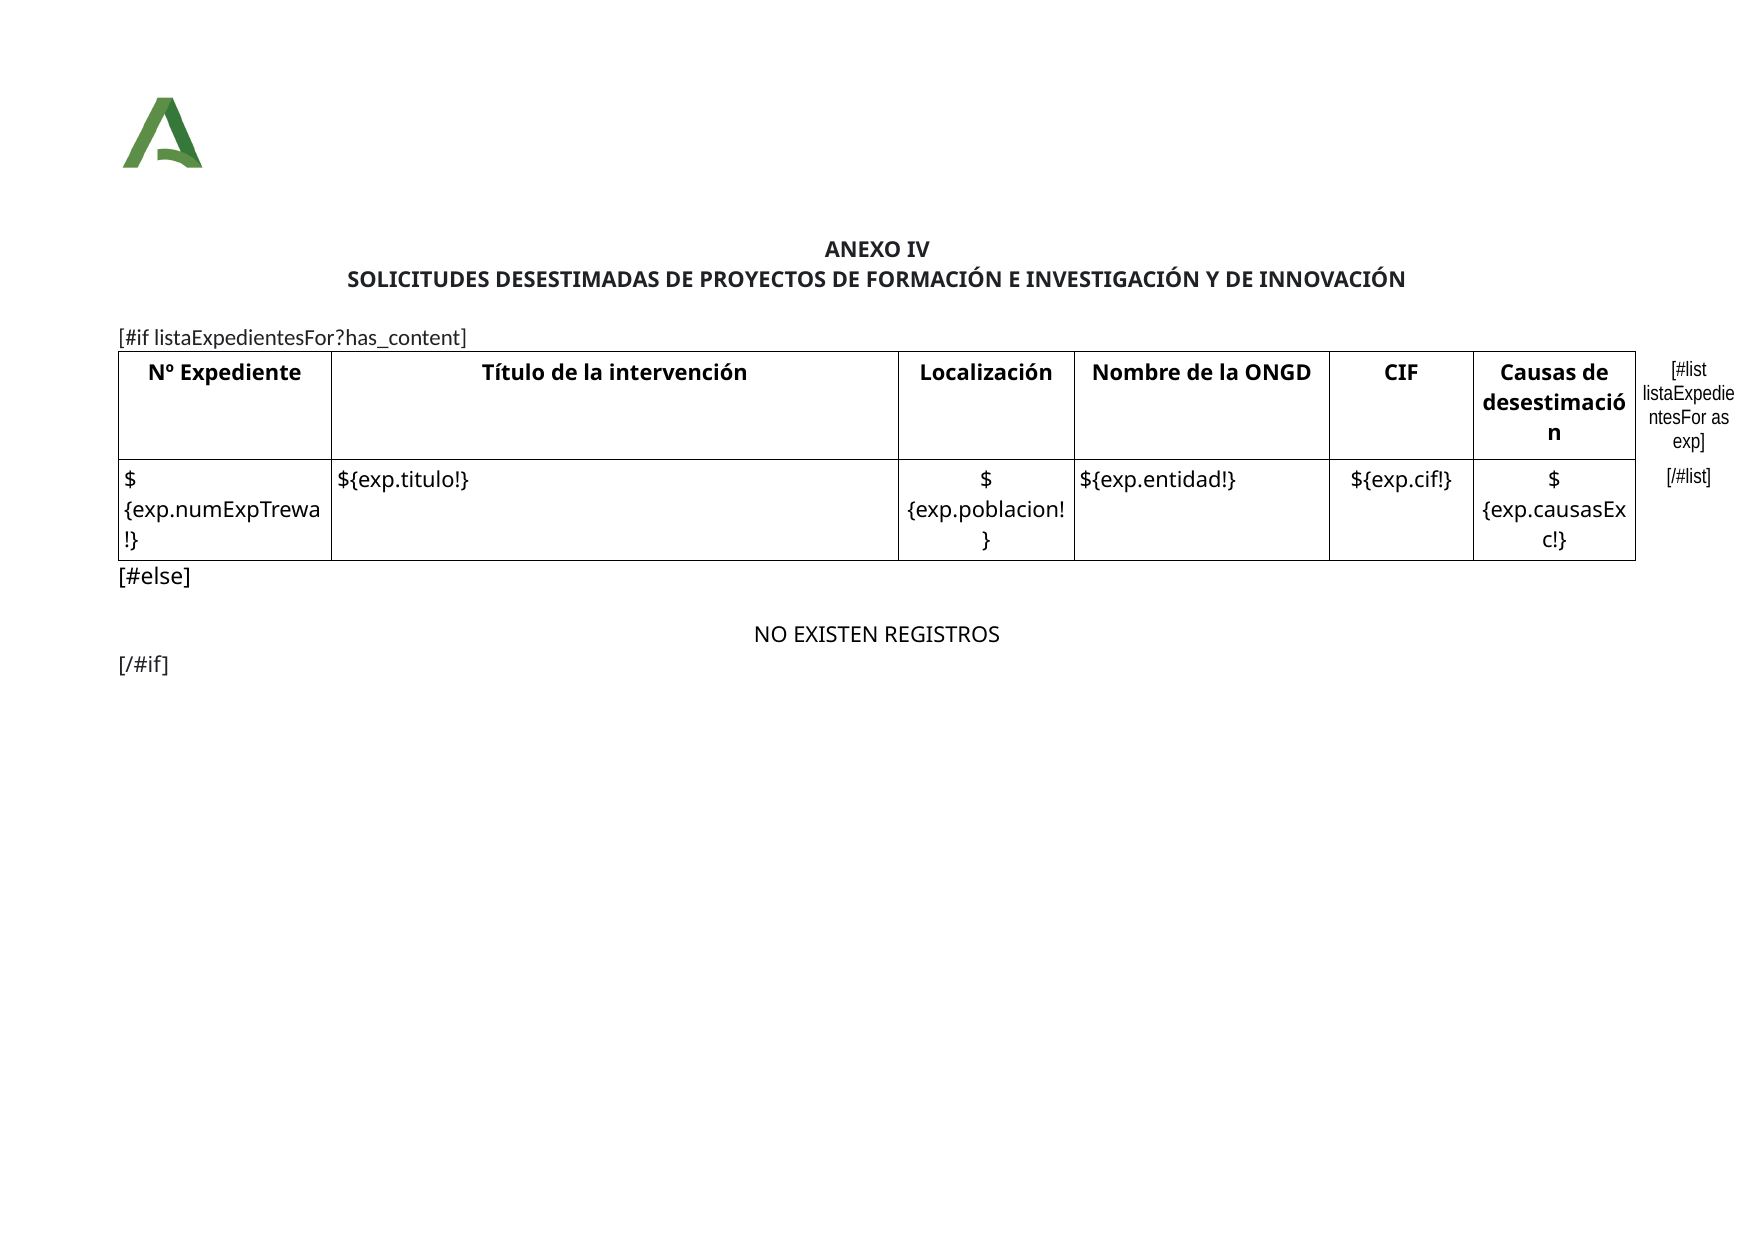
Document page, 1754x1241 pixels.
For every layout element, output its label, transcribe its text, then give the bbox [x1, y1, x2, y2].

table_cell ${exp.titulo!} [332, 460, 898, 559]
text [#else] [118, 561, 1636, 591]
table_cell ${exp.entidad!} [1075, 460, 1329, 559]
text ANEXO IV [118, 234, 1636, 264]
table_cell [/#list] [1636, 459, 1742, 559]
text [/#if] [118, 649, 1636, 678]
text SOLICITUDES DESESTIMADAS DE PROYECTOS DE FORMACIÓN E INVESTIGACIÓN Y DE INNOVACIÓN [118, 264, 1636, 293]
table_cell ${exp.causasExc!} [1474, 460, 1635, 559]
table_cell ${exp.poblacion!} [899, 460, 1074, 559]
table_header [#list listaExpedientesFor as exp] [1636, 351, 1742, 459]
table_header Nombre de la ONGD [1075, 352, 1329, 459]
table_cell ${exp.cif!} [1330, 460, 1473, 559]
table_header Título de la intervención [332, 352, 898, 459]
table_cell ${exp.numExpTrewa!} [119, 460, 331, 559]
picture [118, 93, 207, 172]
table_header CIF [1330, 352, 1473, 459]
text [#if listaExpedientesFor?has_content] [118, 323, 1636, 351]
table_header Causas de desestimación [1474, 352, 1635, 459]
text NO EXISTEN REGISTROS [118, 619, 1636, 649]
table_header Nº Expediente [119, 352, 331, 459]
table_header Localización [899, 352, 1074, 459]
